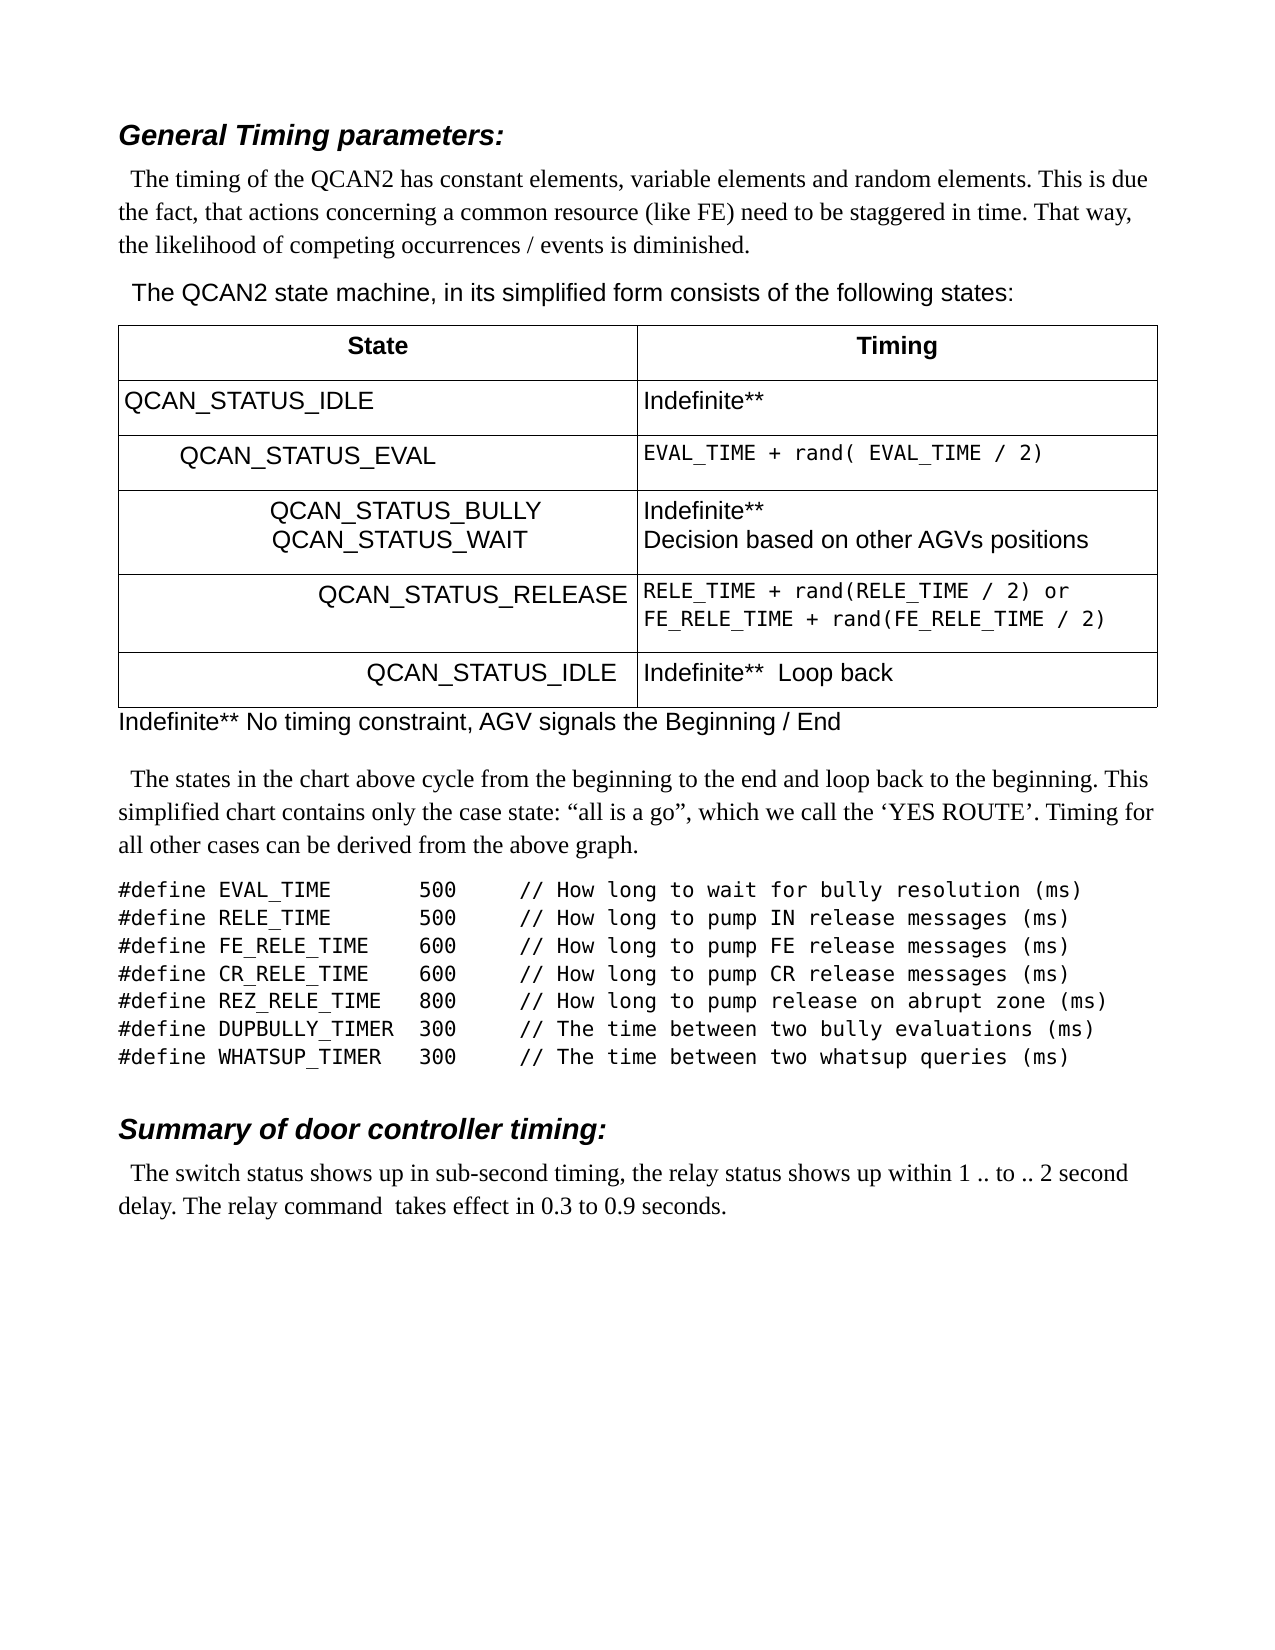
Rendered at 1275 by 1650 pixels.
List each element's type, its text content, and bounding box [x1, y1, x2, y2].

table_cell RELE_TIME + rand(RELE_TIME / 2) or FE_RELE_TIME + rand(FE_RELE_TIME / 2) [638, 575, 1157, 652]
subtitle General Timing parameters: [118, 118, 1157, 152]
table_cell QCAN_STATUS_EVAL [119, 436, 637, 490]
table_cell QCAN_STATUS_IDLE [119, 381, 637, 435]
text The timing of the QCAN2 has constant elements, variable elements and random elements. This is due the fact, that actions concerning a common resource (like FE) need to be staggered in time. That way, the likelihood of competing occurrences / events is diminished. [118, 164, 1157, 259]
table_header State [119, 326, 637, 380]
table_cell Indefinite** [638, 381, 1157, 435]
text Indefinite** No timing constraint, AGV signals the Beginning / End [118, 708, 1157, 736]
table_cell QCAN_STATUS_RELEASE [119, 575, 637, 652]
text The states in the chart above cycle from the beginning to the end and loop back to the beginning. This simplified chart contains only the case state: “all is a go”, which we call the ‘YES ROUTE’. Timing for all other cases can be derived from the above graph. [118, 764, 1157, 859]
table_cell QCAN_STATUS_BULLY QCAN_STATUS_WAIT [119, 491, 637, 574]
text The QCAN2 state machine, in its simplified form consists of the following states: [118, 278, 1157, 307]
text #define EVAL_TIME 500 // How long to wait for bully resolution (ms) #define RELE_TIME 500 // How long to pump IN release messages (ms) #define FE_RELE_TIME 600 // How long to pump FE release messages (ms) #define CR_RELE_TIME 600 // How long to pump CR release messages (ms) #define REZ_RELE_TIME 800 // How long to pump release on abrupt zone (ms) #define DUPBULLY_TIMER 300 // The time between two bully evaluations (ms) #define WHATSUP_TIMER 300 // The time between two whatsup queries (ms) [118, 878, 1157, 1069]
table_cell QCAN_STATUS_IDLE [119, 653, 637, 707]
subtitle Summary of door controller timing: [118, 1112, 1157, 1146]
table_header Timing [638, 326, 1157, 380]
table_cell Indefinite** Loop back [638, 653, 1157, 707]
table_cell Indefinite** Decision based on other AGVs positions [638, 491, 1157, 574]
table_cell EVAL_TIME + rand( EVAL_TIME / 2) [638, 436, 1157, 490]
text The switch status shows up in sub-second timing, the relay status shows up within 1 .. to .. 2 second delay. The relay command takes effect in 0.3 to 0.9 seconds. [118, 1158, 1157, 1220]
